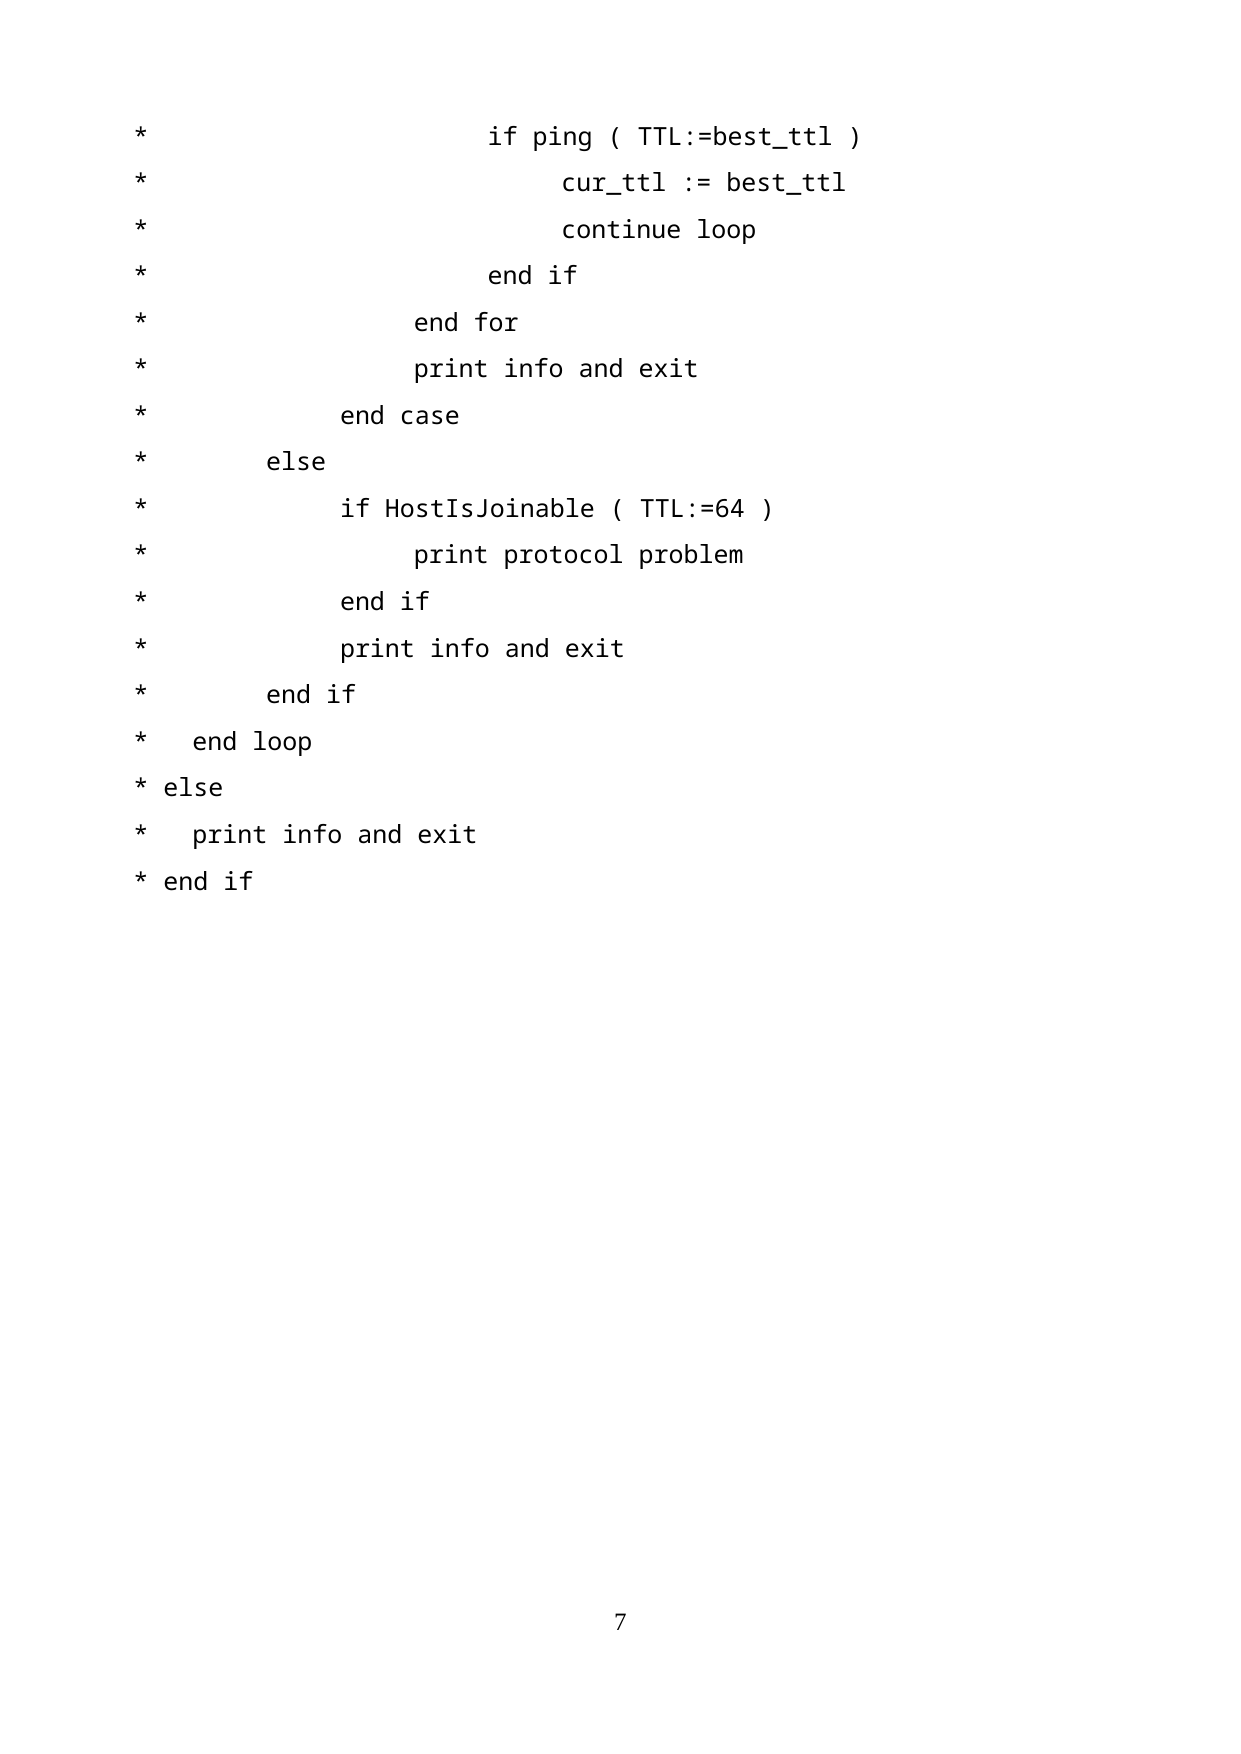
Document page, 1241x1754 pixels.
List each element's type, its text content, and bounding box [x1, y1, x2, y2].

text * print info and exit [118, 817, 1122, 851]
text * print info and exit [118, 351, 1122, 385]
text * print protocol problem [118, 537, 1122, 571]
text * else [118, 444, 1122, 478]
text * end if [118, 584, 1122, 618]
text * end if [118, 677, 1122, 711]
text * print info and exit [118, 630, 1122, 664]
text * if ping ( TTL:=best_ttl ) [118, 118, 1122, 152]
text * end for [118, 304, 1122, 338]
text * continue loop [118, 211, 1122, 245]
text * cur_ttl := best_ttl [118, 165, 1122, 199]
text * end if [118, 258, 1122, 292]
text * if HostIsJoinable ( TTL:=64 ) [118, 491, 1122, 525]
text * end loop [118, 723, 1122, 757]
text * else [118, 770, 1122, 804]
text * end if [118, 863, 1122, 897]
text * end case [118, 397, 1122, 432]
